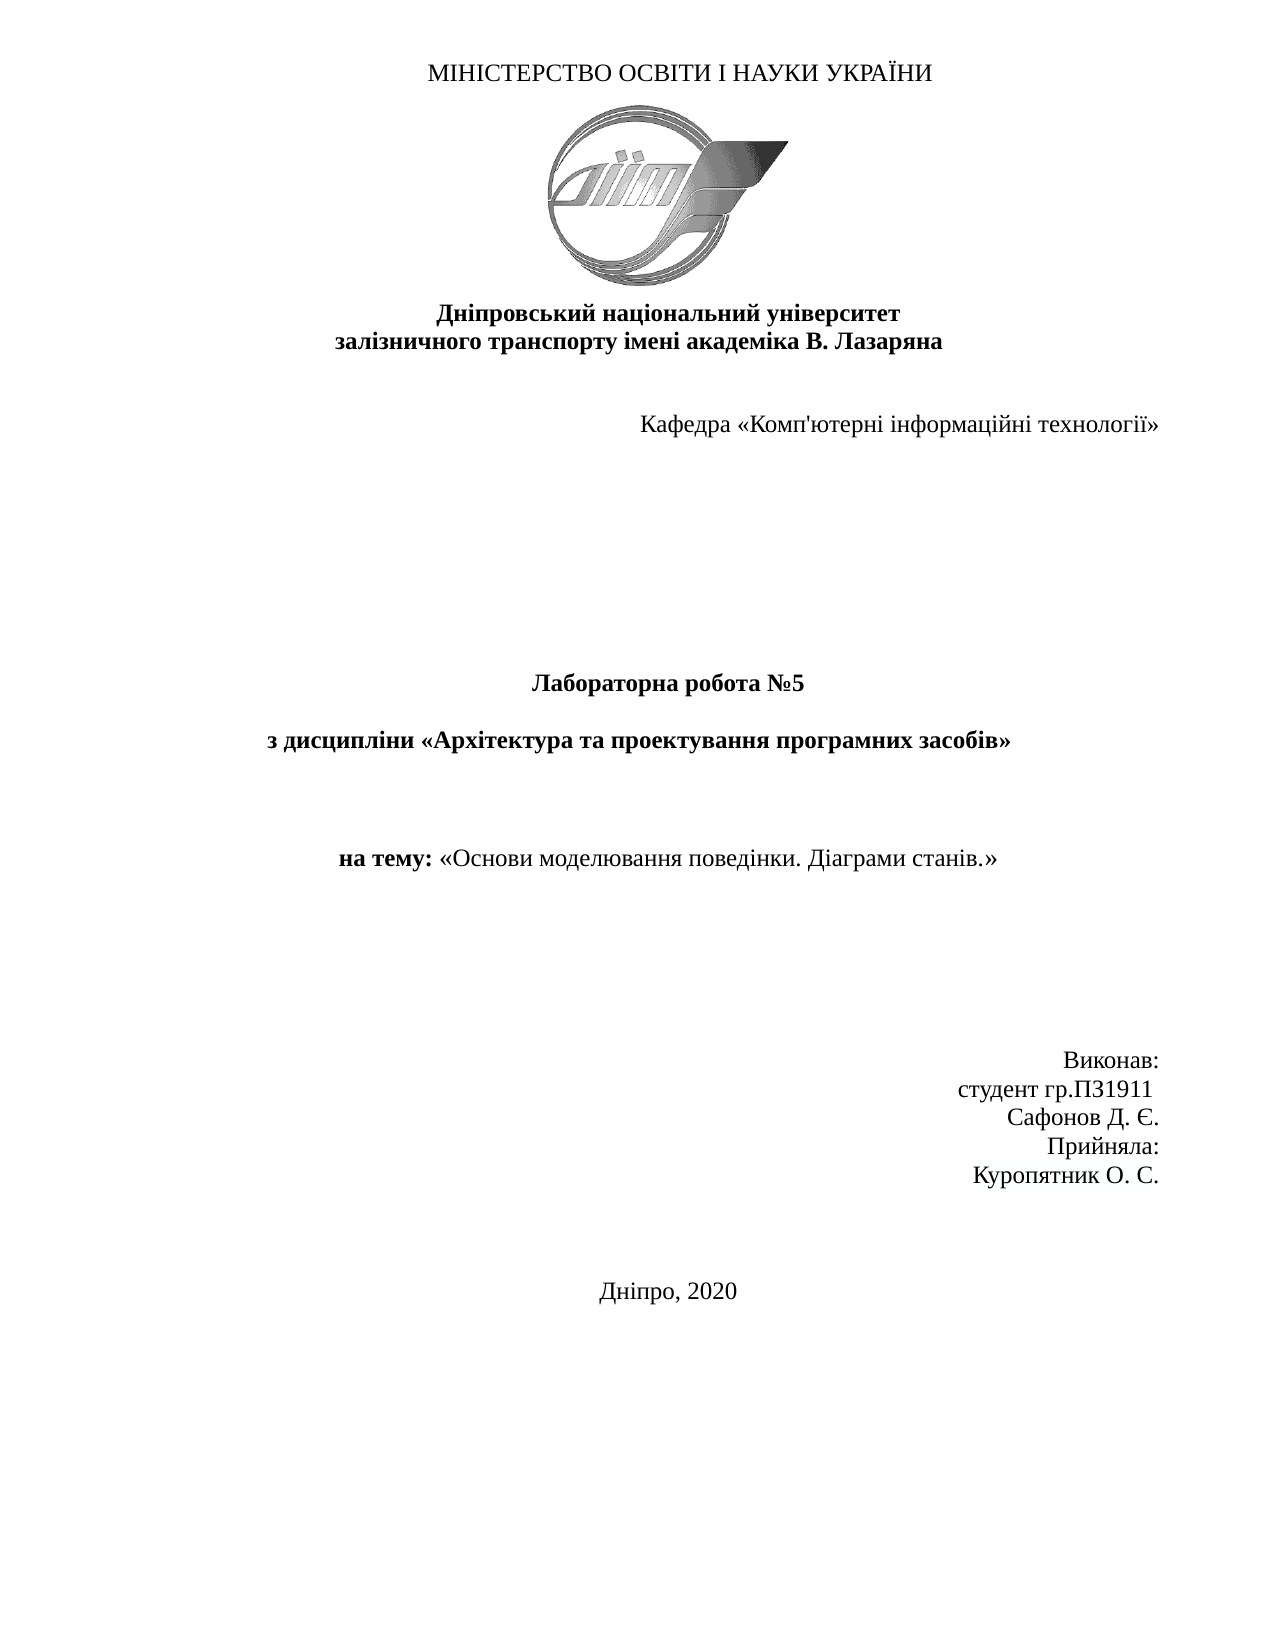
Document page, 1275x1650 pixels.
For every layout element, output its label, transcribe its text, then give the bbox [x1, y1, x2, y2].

text Кафедра «Комп'ютерні інформаційні технології» [118, 409, 1159, 438]
text Лабораторна робота №5 [118, 668, 1159, 696]
text Прийняла: [709, 1131, 1159, 1160]
text Куропятник О. С. [709, 1160, 1159, 1189]
text МІНІСТЕРСТВО ОСВІТИ І НАУКИ УКРАЇНИ [156, 58, 1159, 87]
text Дніпро, 2020 [118, 1276, 1159, 1305]
text Виконав: [118, 1045, 1159, 1074]
text студент гр.ПЗ1911 [709, 1074, 1159, 1102]
text з дисципліни «Архітектура та проектування програмних засобів» [118, 696, 1159, 754]
text на тему: «Основи моделювання поведінки. Діаграми станів.» [118, 841, 1159, 872]
text Сафонов Д. Є. [709, 1102, 1159, 1131]
text Дніпровський національний університет залізничного транспорту імені академіка В. Лазаряна [118, 298, 1159, 355]
